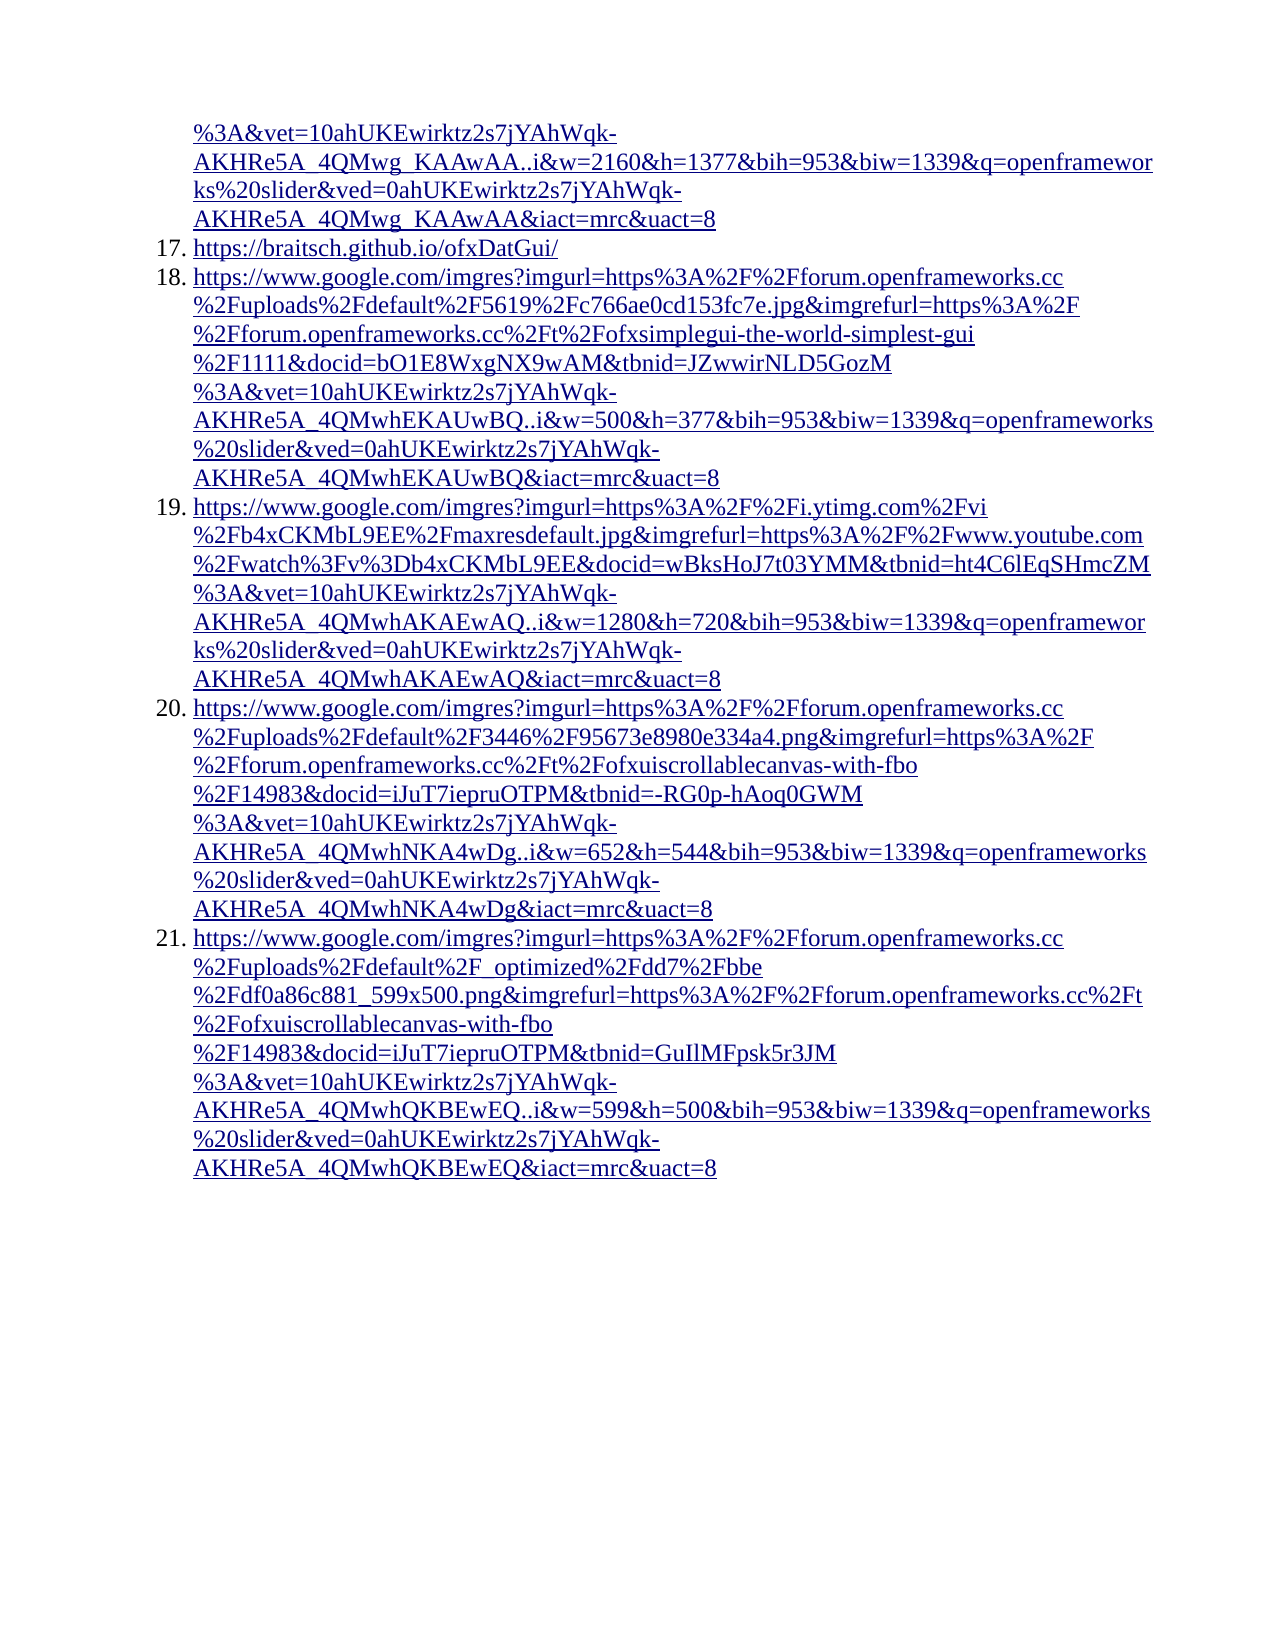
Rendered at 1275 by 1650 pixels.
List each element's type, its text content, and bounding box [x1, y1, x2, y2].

list %3A&vet=10ahUKEwirktz2s7jYAhWqk-AKHRe5A_4QMwg_KAAwAA..i&w=2160&h=1377&bih=953&biw=1339&q=openframeworks%20slider&ved=0ahUKEwirktz2s7jYAhWqk-AKHRe5A_4QMwg_KAAwAA&iact=mrc&uact=8 [156, 118, 1157, 233]
list https://www.google.com/imgres?imgurl=https%3A%2F%2Fforum.openframeworks.cc%2Fuploads%2Fdefault%2F_optimized%2Fdd7%2Fbbe%2Fdf0a86c881_599x500.png&imgrefurl=https%3A%2F%2Fforum.openframeworks.cc%2Ft%2Fofxuiscrollablecanvas-with-fbo%2F14983&docid=iJuT7iepruOTPM&tbnid=GuIlMFpsk5r3JM%3A&vet=10ahUKEwirktz2s7jYAhWqk-AKHRe5A_4QMwhQKBEwEQ..i&w=599&h=500&bih=953&biw=1339&q=openframeworks%20slider&ved=0ahUKEwirktz2s7jYAhWqk-AKHRe5A_4QMwhQKBEwEQ&iact=mrc&uact=8 [156, 923, 1157, 1182]
list https://www.google.com/imgres?imgurl=https%3A%2F%2Fforum.openframeworks.cc%2Fuploads%2Fdefault%2F3446%2F95673e8980e334a4.png&imgrefurl=https%3A%2F%2Fforum.openframeworks.cc%2Ft%2Fofxuiscrollablecanvas-with-fbo%2F14983&docid=iJuT7iepruOTPM&tbnid=-RG0p-hAoq0GWM%3A&vet=10ahUKEwirktz2s7jYAhWqk-AKHRe5A_4QMwhNKA4wDg..i&w=652&h=544&bih=953&biw=1339&q=openframeworks%20slider&ved=0ahUKEwirktz2s7jYAhWqk-AKHRe5A_4QMwhNKA4wDg&iact=mrc&uact=8 [156, 693, 1157, 923]
list https://braitsch.github.io/ofxDatGui/ [156, 233, 1157, 262]
list https://www.google.com/imgres?imgurl=https%3A%2F%2Fi.ytimg.com%2Fvi%2Fb4xCKMbL9EE%2Fmaxresdefault.jpg&imgrefurl=https%3A%2F%2Fwww.youtube.com%2Fwatch%3Fv%3Db4xCKMbL9EE&docid=wBksHoJ7t03YMM&tbnid=ht4C6lEqSHmcZM%3A&vet=10ahUKEwirktz2s7jYAhWqk-AKHRe5A_4QMwhAKAEwAQ..i&w=1280&h=720&bih=953&biw=1339&q=openframeworks%20slider&ved=0ahUKEwirktz2s7jYAhWqk-AKHRe5A_4QMwhAKAEwAQ&iact=mrc&uact=8 [156, 492, 1157, 693]
list https://www.google.com/imgres?imgurl=https%3A%2F%2Fforum.openframeworks.cc%2Fuploads%2Fdefault%2F5619%2Fc766ae0cd153fc7e.jpg&imgrefurl=https%3A%2F%2Fforum.openframeworks.cc%2Ft%2Fofxsimplegui-the-world-simplest-gui%2F1111&docid=bO1E8WxgNX9wAM&tbnid=JZwwirNLD5GozM%3A&vet=10ahUKEwirktz2s7jYAhWqk-AKHRe5A_4QMwhEKAUwBQ..i&w=500&h=377&bih=953&biw=1339&q=openframeworks%20slider&ved=0ahUKEwirktz2s7jYAhWqk-AKHRe5A_4QMwhEKAUwBQ&iact=mrc&uact=8 [156, 262, 1157, 492]
